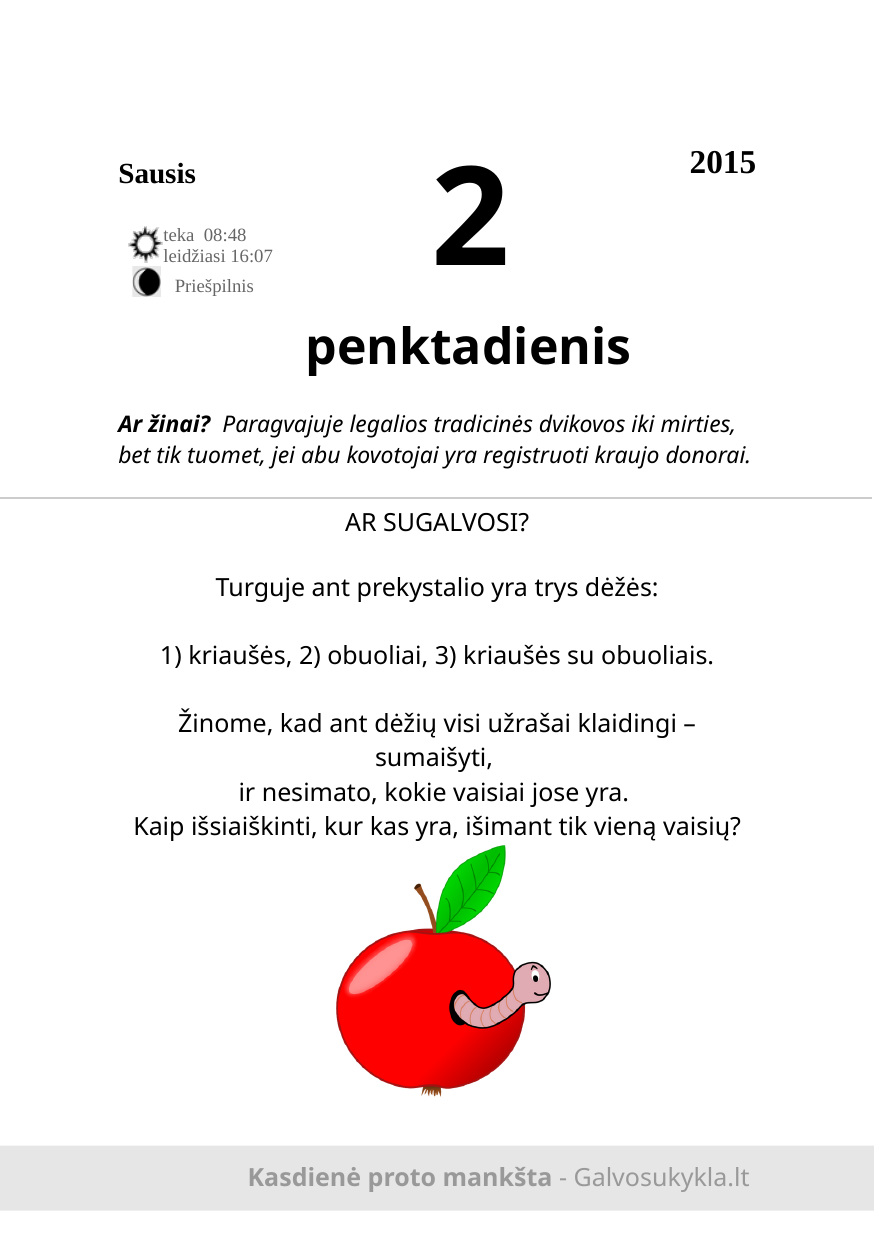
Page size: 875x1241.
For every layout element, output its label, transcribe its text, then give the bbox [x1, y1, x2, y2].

table_header 2015 [638, 118, 756, 379]
text Žinome, kad ant dėžių visi užrašai klaidingi – sumaišyti, ir nesimato, kokie vaisiai jose yra. [118, 672, 756, 808]
table_header 2 penktadienis [299, 118, 638, 379]
text Turguje ant prekystalio yra trys dėžės: 1) kriaušės, 2) obuoliai, 3) kriaušės su obuoliais. [118, 570, 756, 672]
text Ar žinai? Paragvajuje legalios tradicinės dvikovos iki mirties, bet tik tuomet, jei abu kovotojai yra registruoti kraujo donorai. [118, 408, 756, 470]
text Kaip išsiaiškinti, kur kas yra, išimant tik vieną vaisių? [118, 808, 756, 842]
picture [321, 842, 553, 1098]
text AR SUGALVOSI? [118, 504, 756, 538]
table_header Sausis teka 08:48 leidžiasi 16:07 Priešpilnis [118, 118, 298, 379]
